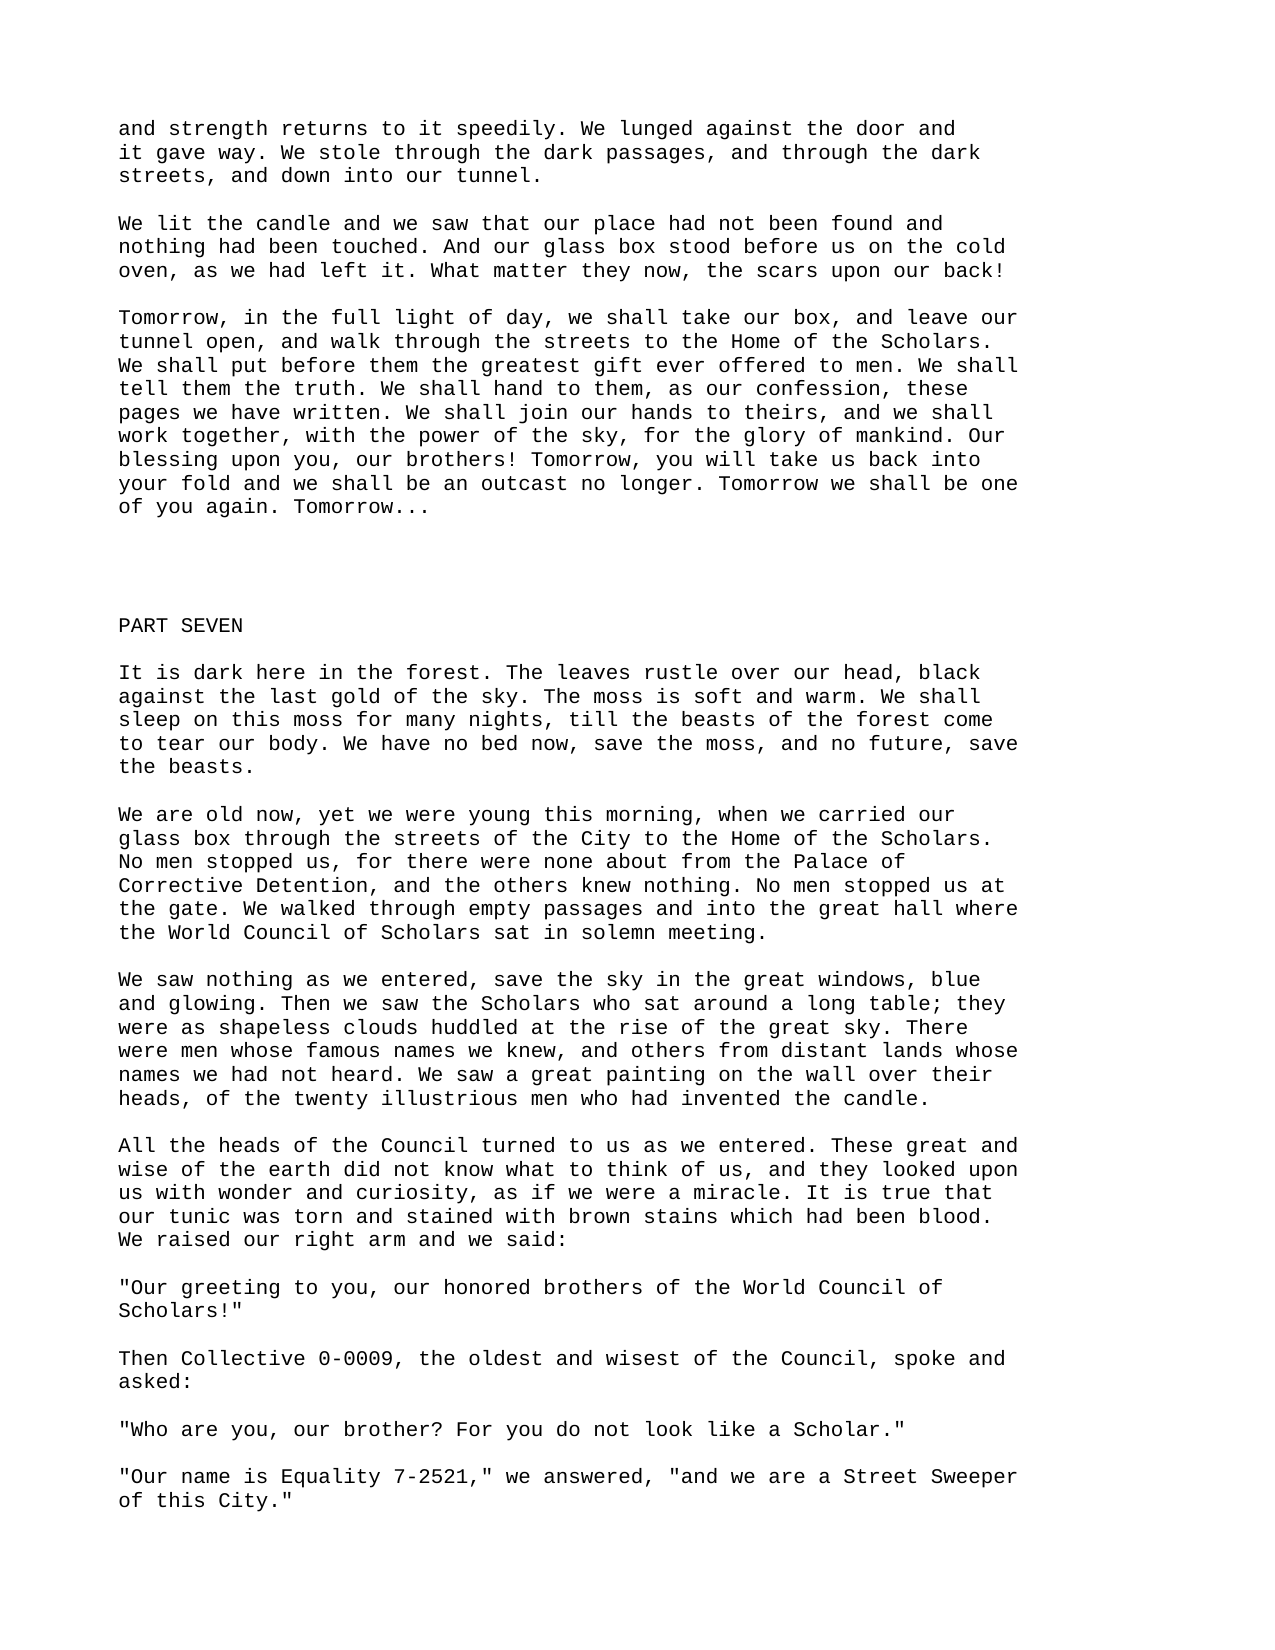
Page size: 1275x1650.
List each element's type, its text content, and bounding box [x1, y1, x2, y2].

text us with wonder and curiosity, as if we were a miracle. It is true that [118, 1182, 1157, 1206]
text wise of the earth did not know what to think of us, and they looked upon [118, 1158, 1157, 1182]
text were as shapeless clouds huddled at the rise of the great sky. There [118, 1017, 1157, 1040]
text "Our name is Equality 7-2521," we answered, "and we are a Street Sweeper [118, 1466, 1157, 1489]
text We lit the candle and we saw that our place had not been found and [118, 213, 1157, 236]
text blessing upon you, our brothers! Tomorrow, you will take us back into [118, 449, 1157, 473]
text it gave way. We stole through the dark passages, and through the dark [118, 142, 1157, 165]
text streets, and down into our tunnel. [118, 165, 1157, 189]
text of you again. Tomorrow... [118, 496, 1157, 520]
text pages we have written. We shall join our hands to theirs, and we shall [118, 402, 1157, 426]
text All the heads of the Council turned to us as we entered. These great and [118, 1135, 1157, 1158]
text of this City." [118, 1489, 1157, 1513]
text oven, as we had left it. What matter they now, the scars upon our back! [118, 260, 1157, 284]
text sleep on this moss for many nights, till the beasts of the forest come [118, 709, 1157, 733]
text glass box through the streets of the City to the Home of the Scholars. [118, 827, 1157, 851]
text Tomorrow, in the full light of day, we shall take our box, and leave our [118, 307, 1157, 331]
text We raised our right arm and we said: [118, 1229, 1157, 1253]
text asked: [118, 1371, 1157, 1395]
text heads, of the twenty illustrious men who had invented the candle. [118, 1088, 1157, 1111]
text our tunic was torn and stained with brown stains which had been blood. [118, 1206, 1157, 1229]
text PART SEVEN [118, 615, 1157, 638]
text Scholars!" [118, 1300, 1157, 1324]
text We are old now, yet we were young this morning, when we carried our [118, 804, 1157, 827]
text were men whose famous names we knew, and others from distant lands whose [118, 1040, 1157, 1064]
text tunnel open, and walk through the streets to the Home of the Scholars. [118, 331, 1157, 354]
text your fold and we shall be an outcast no longer. Tomorrow we shall be one [118, 473, 1157, 496]
text names we had not heard. We saw a great painting on the wall over their [118, 1064, 1157, 1088]
text the gate. We walked through empty passages and into the great hall where [118, 898, 1157, 922]
text and glowing. Then we saw the Scholars who sat around a long table; they [118, 993, 1157, 1017]
text Corrective Detention, and the others knew nothing. No men stopped us at [118, 875, 1157, 898]
text against the last gold of the sky. The moss is soft and warm. We shall [118, 686, 1157, 709]
text the beasts. [118, 757, 1157, 780]
text We saw nothing as we entered, save the sky in the great windows, blue [118, 969, 1157, 993]
text tell them the truth. We shall hand to them, as our confession, these [118, 378, 1157, 402]
text and strength returns to it speedily. We lunged against the door and [118, 118, 1157, 142]
text to tear our body. We have no bed now, save the moss, and no future, save [118, 733, 1157, 757]
text "Our greeting to you, our honored brothers of the World Council of [118, 1277, 1157, 1300]
text No men stopped us, for there were none about from the Palace of [118, 851, 1157, 875]
text Then Collective 0-0009, the oldest and wisest of the Council, spoke and [118, 1348, 1157, 1371]
text the World Council of Scholars sat in solemn meeting. [118, 922, 1157, 946]
text work together, with the power of the sky, for the glory of mankind. Our [118, 426, 1157, 449]
text "Who are you, our brother? For you do not look like a Scholar." [118, 1419, 1157, 1442]
text nothing had been touched. And our glass box stood before us on the cold [118, 236, 1157, 260]
text We shall put before them the greatest gift ever offered to men. We shall [118, 354, 1157, 378]
text It is dark here in the forest. The leaves rustle over our head, black [118, 662, 1157, 686]
